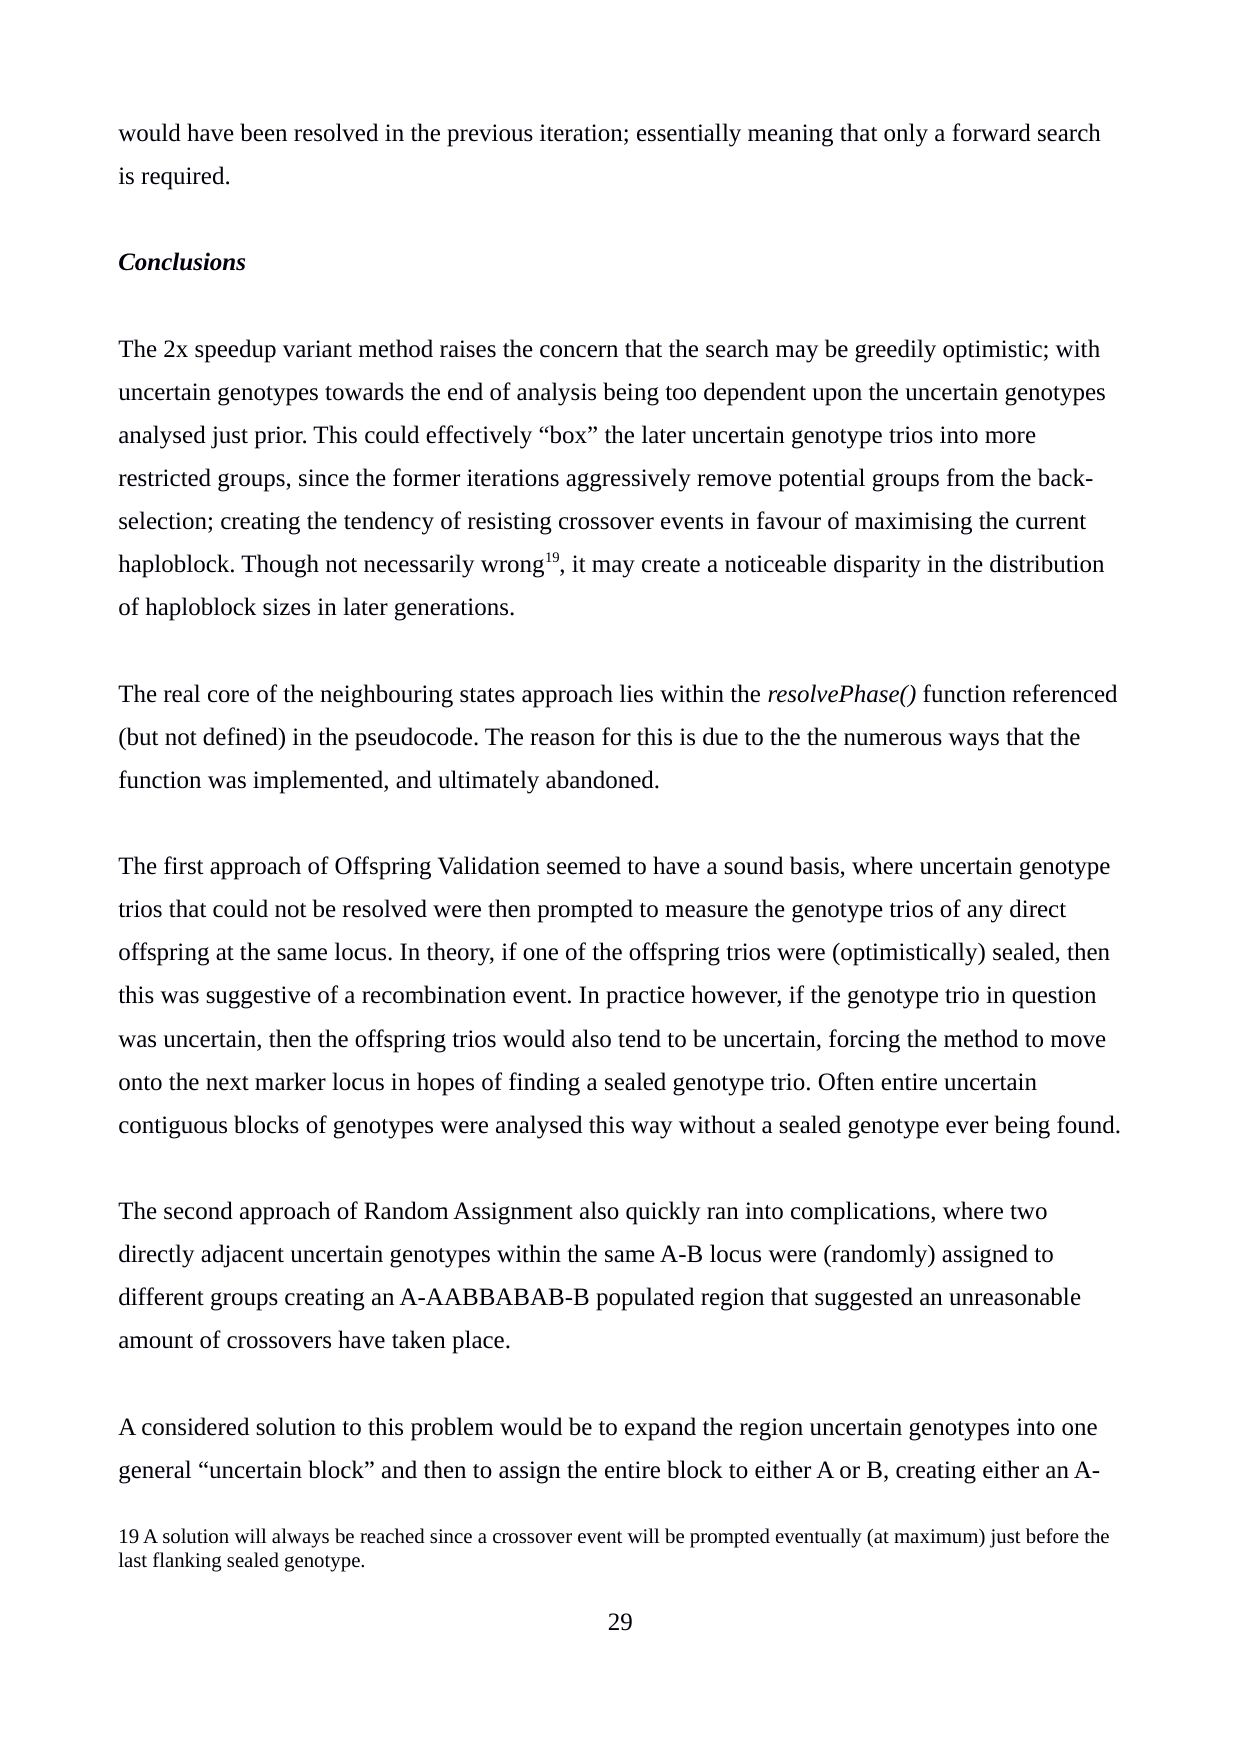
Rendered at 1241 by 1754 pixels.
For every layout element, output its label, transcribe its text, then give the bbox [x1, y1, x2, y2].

text The real core of the neighbouring states approach lies within the resolvePhase() function referenced (but not defined) in the pseudocode. The reason for this is due to the the numerous ways that the function was implemented, and ultimately abandoned. [118, 679, 1122, 794]
text The 2x speedup variant method raises the concern that the search may be greedily optimistic; with uncertain genotypes towards the end of analysis being too dependent upon the uncertain genotypes analysed just prior. This could effectively “box” the later uncertain genotype trios into more restricted groups, since the former iterations aggressively remove potential groups from the back-selection; creating the tendency of resisting crossover events in favour of maximising the current haploblock. Though not necessarily wrong, it may create a noticeable disparity in the distribution of haploblock sizes in later generations. [118, 334, 1122, 621]
text would have been resolved in the previous iteration; essentially meaning that only a forward search is required. [118, 118, 1122, 190]
text The first approach of Offspring Validation seemed to have a sound basis, where uncertain genotype trios that could not be resolved were then prompted to measure the genotype trios of any direct offspring at the same locus. In theory, if one of the offspring trios were (optimistically) sealed, then this was suggestive of a recombination event. In practice however, if the genotype trio in question was uncertain, then the offspring trios would also tend to be uncertain, forcing the method to move onto the next marker locus in hopes of finding a sealed genotype trio. Often entire uncertain contiguous blocks of genotypes were analysed this way without a sealed genotype ever being found. [118, 851, 1122, 1139]
text A considered solution to this problem would be to expand the region uncertain genotypes into one general “uncertain block” and then to assign the entire block to either A or B, creating either an A- [118, 1412, 1122, 1484]
text A solution will always be reached since a crossover event will be prompted eventually (at maximum) just before the last flanking sealed genotype. [118, 1524, 1122, 1572]
subtitle Conclusions [118, 247, 1122, 276]
text The second approach of Random Assignment also quickly ran into complications, where two directly adjacent uncertain genotypes within the same A-B locus were (randomly) assigned to different groups creating an A-AABBABAB-B populated region that suggested an unreasonable amount of crossovers have taken place. [118, 1196, 1122, 1354]
